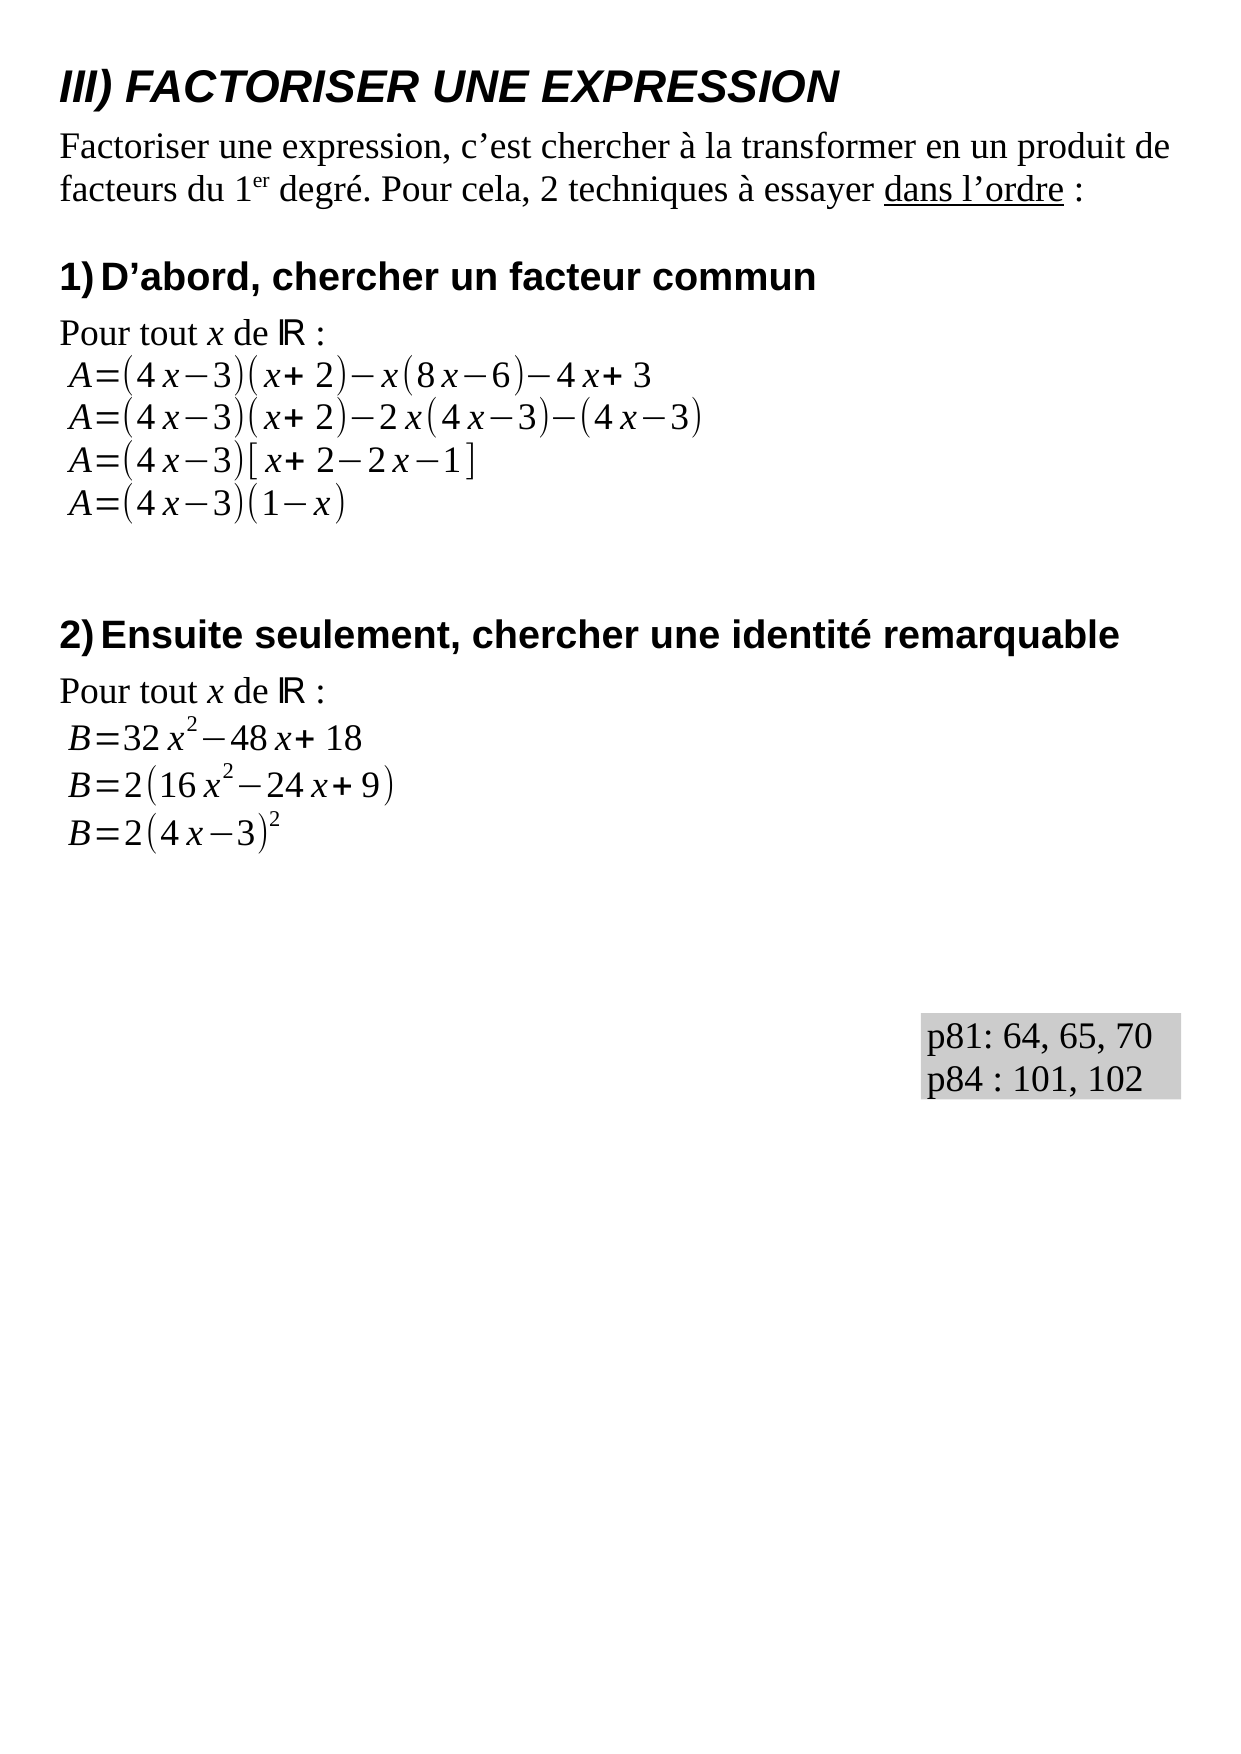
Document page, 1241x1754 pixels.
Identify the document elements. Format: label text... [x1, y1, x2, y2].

text Pour tout x de ℝ : [59, 668, 1181, 711]
list D’abord, chercher un facteur commun [59, 253, 1181, 298]
text Factoriser une expression, c’est chercher à la transformer en un produit de facteurs du 1er degré. Pour cela, 2 techniques à essayer dans l’ordre : [59, 123, 1181, 210]
list FACTORISER UNE EXPRESSION [59, 59, 1181, 112]
list Ensuite seulement, chercher une identité remarquable [59, 611, 1181, 657]
text Pour tout x de ℝ : [59, 310, 1181, 353]
